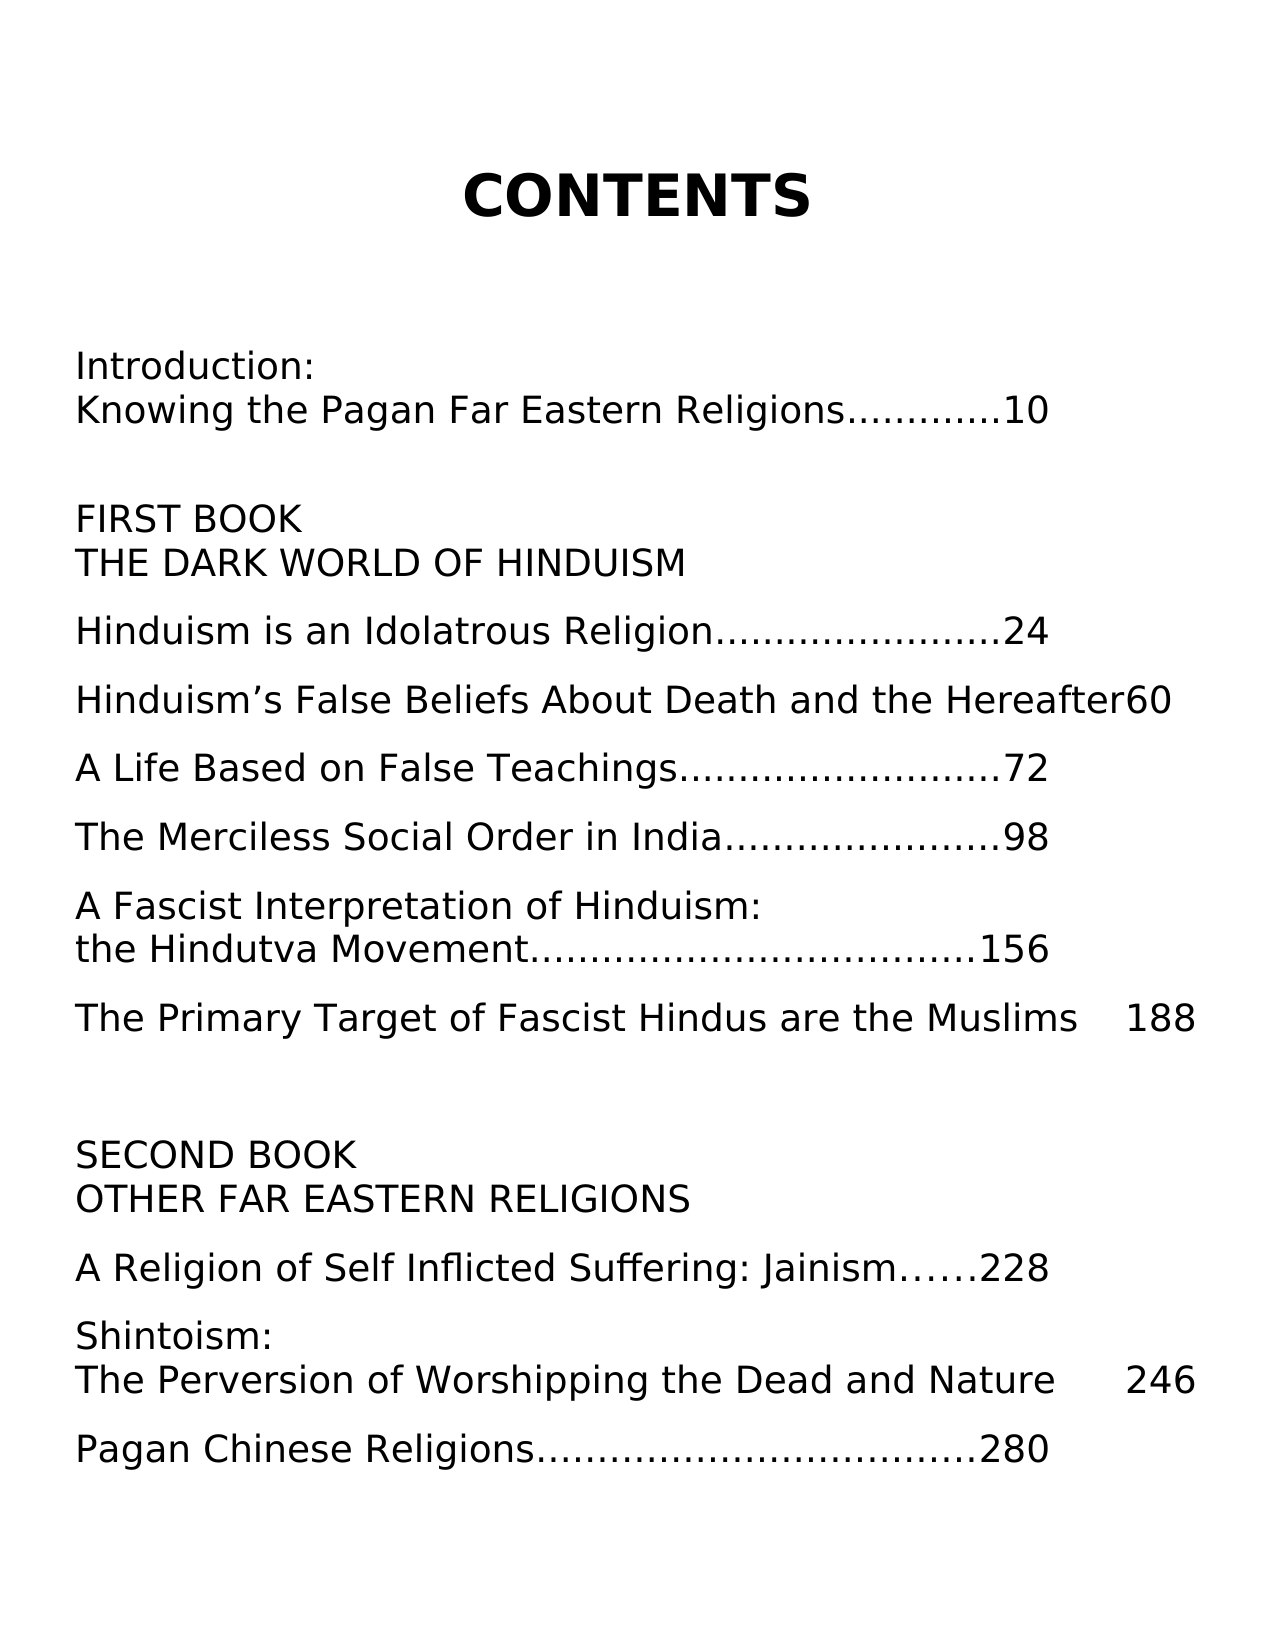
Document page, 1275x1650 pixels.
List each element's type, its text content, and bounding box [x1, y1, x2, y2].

subtitle A Life Based on False Teachings 72 [75, 747, 1200, 791]
subtitle The Merciless Social Order in India 98 [75, 816, 1200, 859]
subtitle FIRST BOOK THE DARK WORLD OF HINDUISM [75, 497, 1200, 585]
subtitle The Primary Target of Fascist Hindus are the Muslims 188 [75, 997, 1200, 1040]
subtitle A Religion of Self Inflicted Suffering: Jainism 228 [75, 1246, 1200, 1290]
subtitle A Fascist Interpretation of Hinduism: the Hindutva Movement 156 [75, 884, 1200, 972]
subtitle CONTENTS [75, 162, 1200, 230]
subtitle Pagan Chinese Religions 280 [75, 1427, 1200, 1471]
subtitle Hinduism’s False Beliefs About Death and the Hereafter 60 [75, 678, 1200, 722]
subtitle SECOND BOOK OTHER FAR EASTERN RELIGIONS [75, 1134, 1200, 1221]
subtitle Introduction: Knowing the Pagan Far Eastern Religions 10 [75, 344, 1200, 432]
subtitle Shintoism: The Perversion of Worshipping the Dead and Nature 246 [75, 1315, 1200, 1402]
subtitle Hinduism is an Idolatrous Religion 24 [75, 610, 1200, 653]
